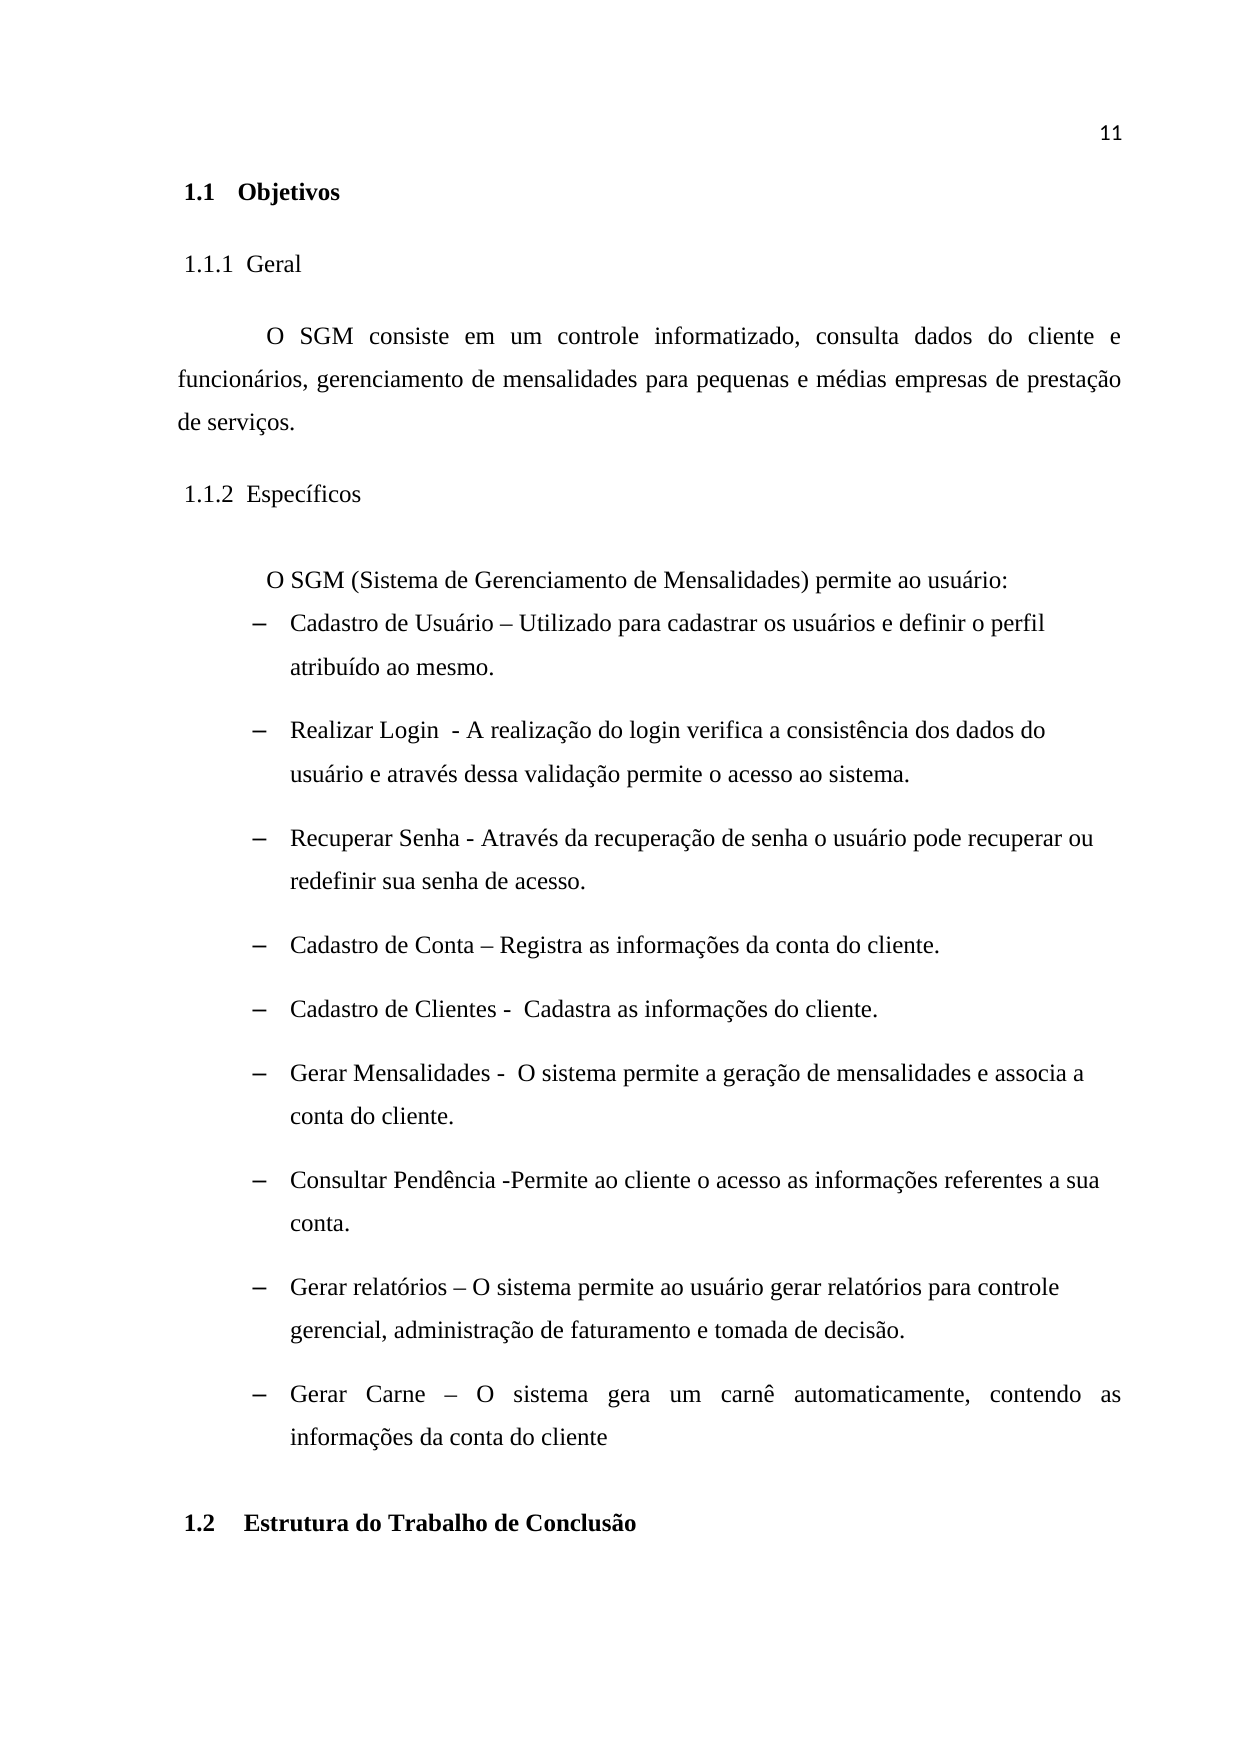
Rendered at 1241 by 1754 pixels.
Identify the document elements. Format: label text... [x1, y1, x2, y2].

list Gerar Carne – O sistema gera um carnê automaticamente, contendo as informações da conta do cliente [252, 1379, 1122, 1451]
subtitle Geral [177, 249, 1122, 278]
list Recuperar Senha - Através da recuperação de senha o usuário pode recuperar ou redefinir sua senha de acesso. [252, 823, 1122, 894]
list Consultar Pendência -Permite ao cliente o acesso as informações referentes a sua conta. [252, 1165, 1122, 1237]
text O SGM (Sistema de Gerenciamento de Mensalidades) permite ao usuário: [177, 565, 1122, 594]
subtitle Objetivos [177, 177, 1122, 206]
list Realizar Login - A realização do login verifica a consistência dos dados do usuário e através dessa validação permite o acesso ao sistema. [252, 716, 1122, 787]
list Gerar relatórios – O sistema permite ao usuário gerar relatórios para controle gerencial, administração de faturamento e tomada de decisão. [252, 1272, 1122, 1344]
subtitle Específicos [177, 479, 1122, 508]
list Cadastro de Conta – Registra as informações da conta do cliente. [252, 930, 1122, 958]
list Gerar Mensalidades - O sistema permite a geração de mensalidades e associa a conta do cliente. [252, 1058, 1122, 1129]
list Cadastro de Usuário – Utilizado para cadastrar os usuários e definir o perfil atribuído ao mesmo. [252, 608, 1122, 680]
list Cadastro de Clientes - Cadastra as informações do cliente. [252, 994, 1122, 1022]
subtitle Estrutura do Trabalho de Conclusão [177, 1508, 1122, 1537]
text O SGM consiste em um controle informatizado, consulta dados do cliente e funcionários, gerenciamento de mensalidades para pequenas e médias empresas de prestação de serviços. [177, 321, 1122, 436]
